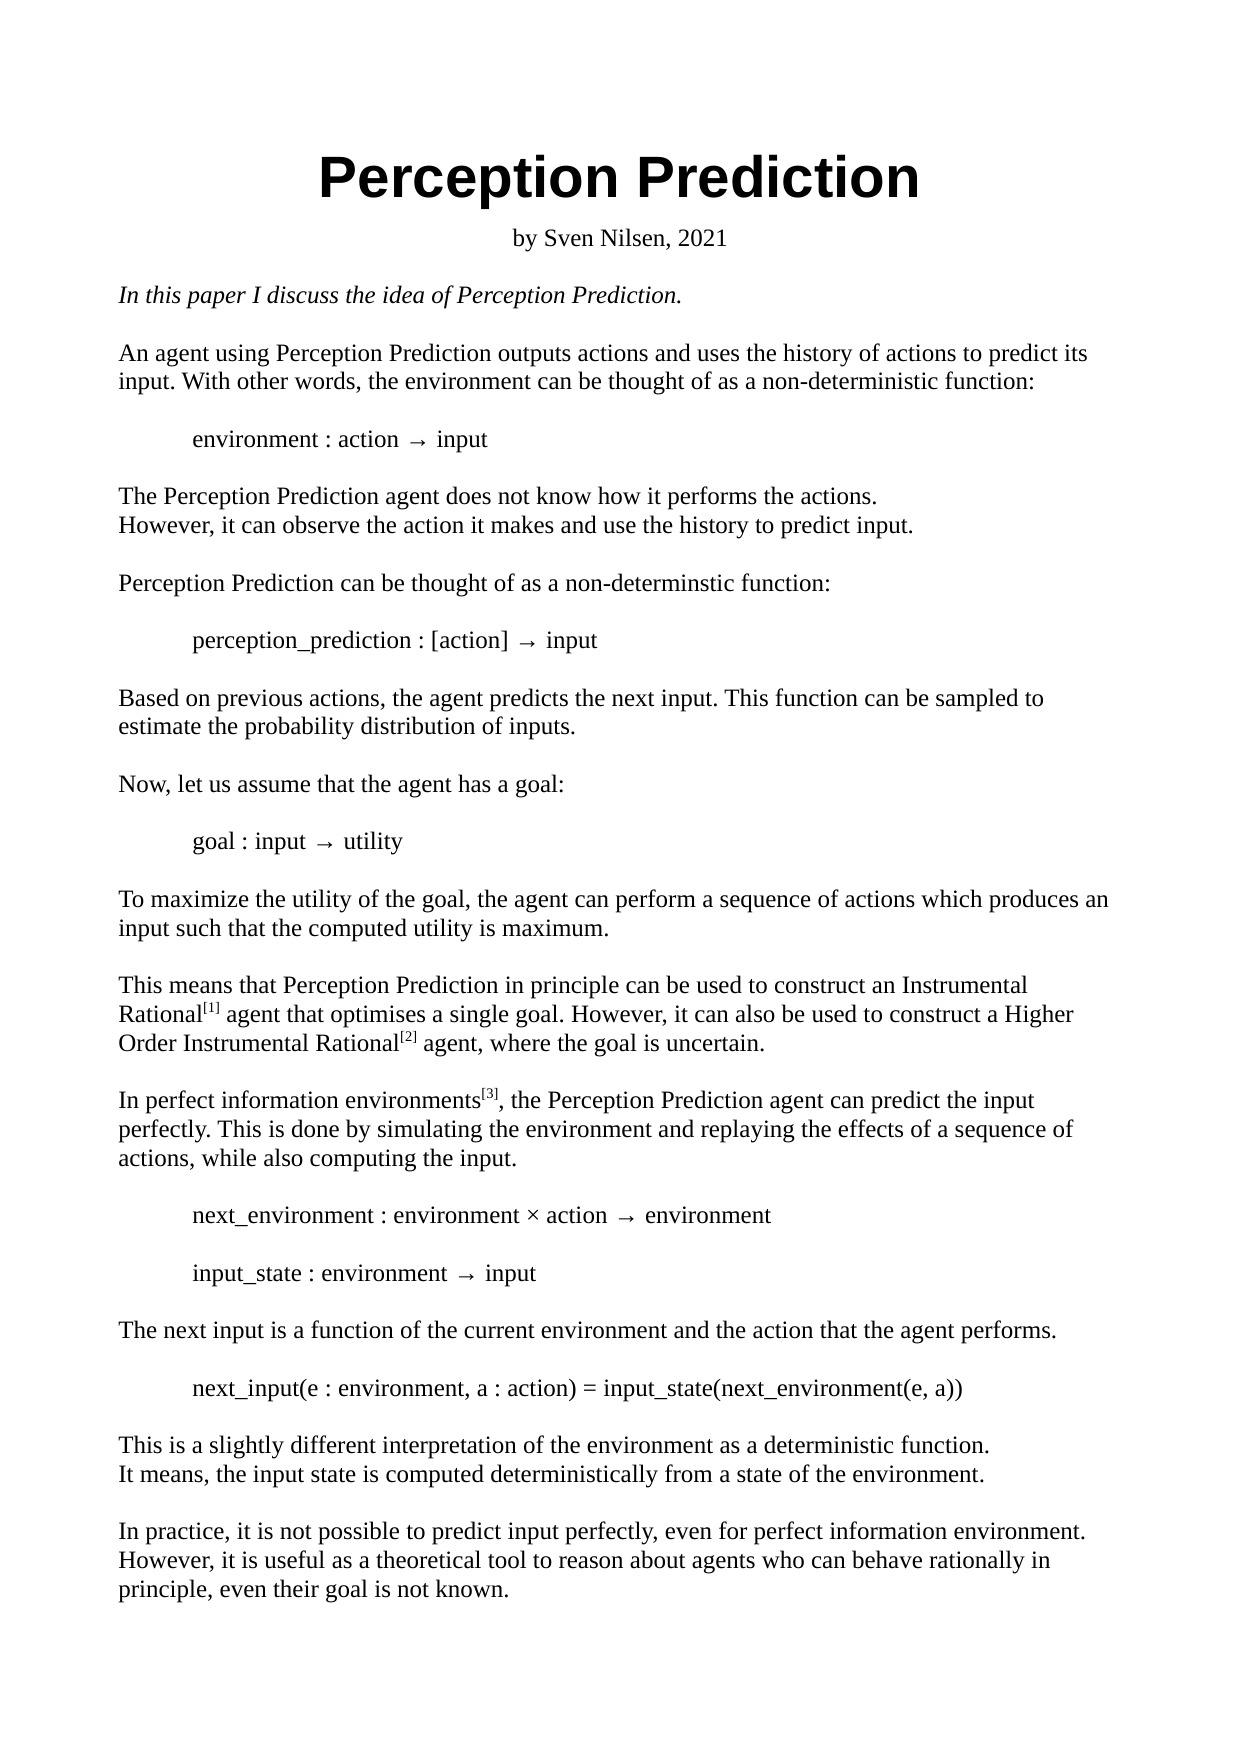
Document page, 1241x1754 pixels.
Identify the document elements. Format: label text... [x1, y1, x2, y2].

text It means, the input state is computed deterministically from a state of the environment. [118, 1459, 1122, 1488]
text An agent using Perception Prediction outputs actions and uses the history of actions to predict its input. With other words, the environment can be thought of as a non-deterministic function: [118, 338, 1122, 395]
text next_environment : environment × action → environment [118, 1200, 1122, 1229]
text In practice, it is not possible to predict input perfectly, even for perfect information environment. However, it is useful as a theoretical tool to reason about agents who can behave rationally in principle, even their goal is not known. [118, 1516, 1122, 1603]
text environment : action → input [118, 424, 1122, 453]
text Now, let us assume that the agent has a goal: [118, 769, 1122, 798]
text Based on previous actions, the agent predicts the next input. This function can be sampled to estimate the probability distribution of inputs. [118, 683, 1122, 740]
text Perception Prediction can be thought of as a non-determinstic function: [118, 568, 1122, 596]
text In this paper I discuss the idea of Perception Prediction. [118, 280, 1122, 309]
text However, it can observe the action it makes and use the history to predict input. [118, 510, 1122, 539]
text input_state : environment → input [118, 1258, 1122, 1286]
text by Sven Nilsen, 2021 [118, 223, 1122, 251]
text next_input(e : environment, a : action) = input_state(next_environment(e, a)) [118, 1373, 1122, 1401]
text The Perception Prediction agent does not know how it performs the actions. [118, 481, 1122, 510]
title Perception Prediction [118, 143, 1122, 210]
text In perfect information environments[3], the Perception Prediction agent can predict the input perfectly. This is done by simulating the environment and replaying the effects of a sequence of actions, while also computing the input. [118, 1085, 1122, 1171]
text perception_prediction : [action] → input [118, 625, 1122, 654]
text The next input is a function of the current environment and the action that the agent performs. [118, 1315, 1122, 1344]
text This is a slightly different interpretation of the environment as a deterministic function. [118, 1430, 1122, 1459]
text goal : input → utility [118, 826, 1122, 855]
text This means that Perception Prediction in principle can be used to construct an Instrumental Rational[1] agent that optimises a single goal. However, it can also be used to construct a Higher Order Instrumental Rational[2] agent, where the goal is uncertain. [118, 970, 1122, 1056]
text To maximize the utility of the goal, the agent can perform a sequence of actions which produces an input such that the computed utility is maximum. [118, 884, 1122, 941]
